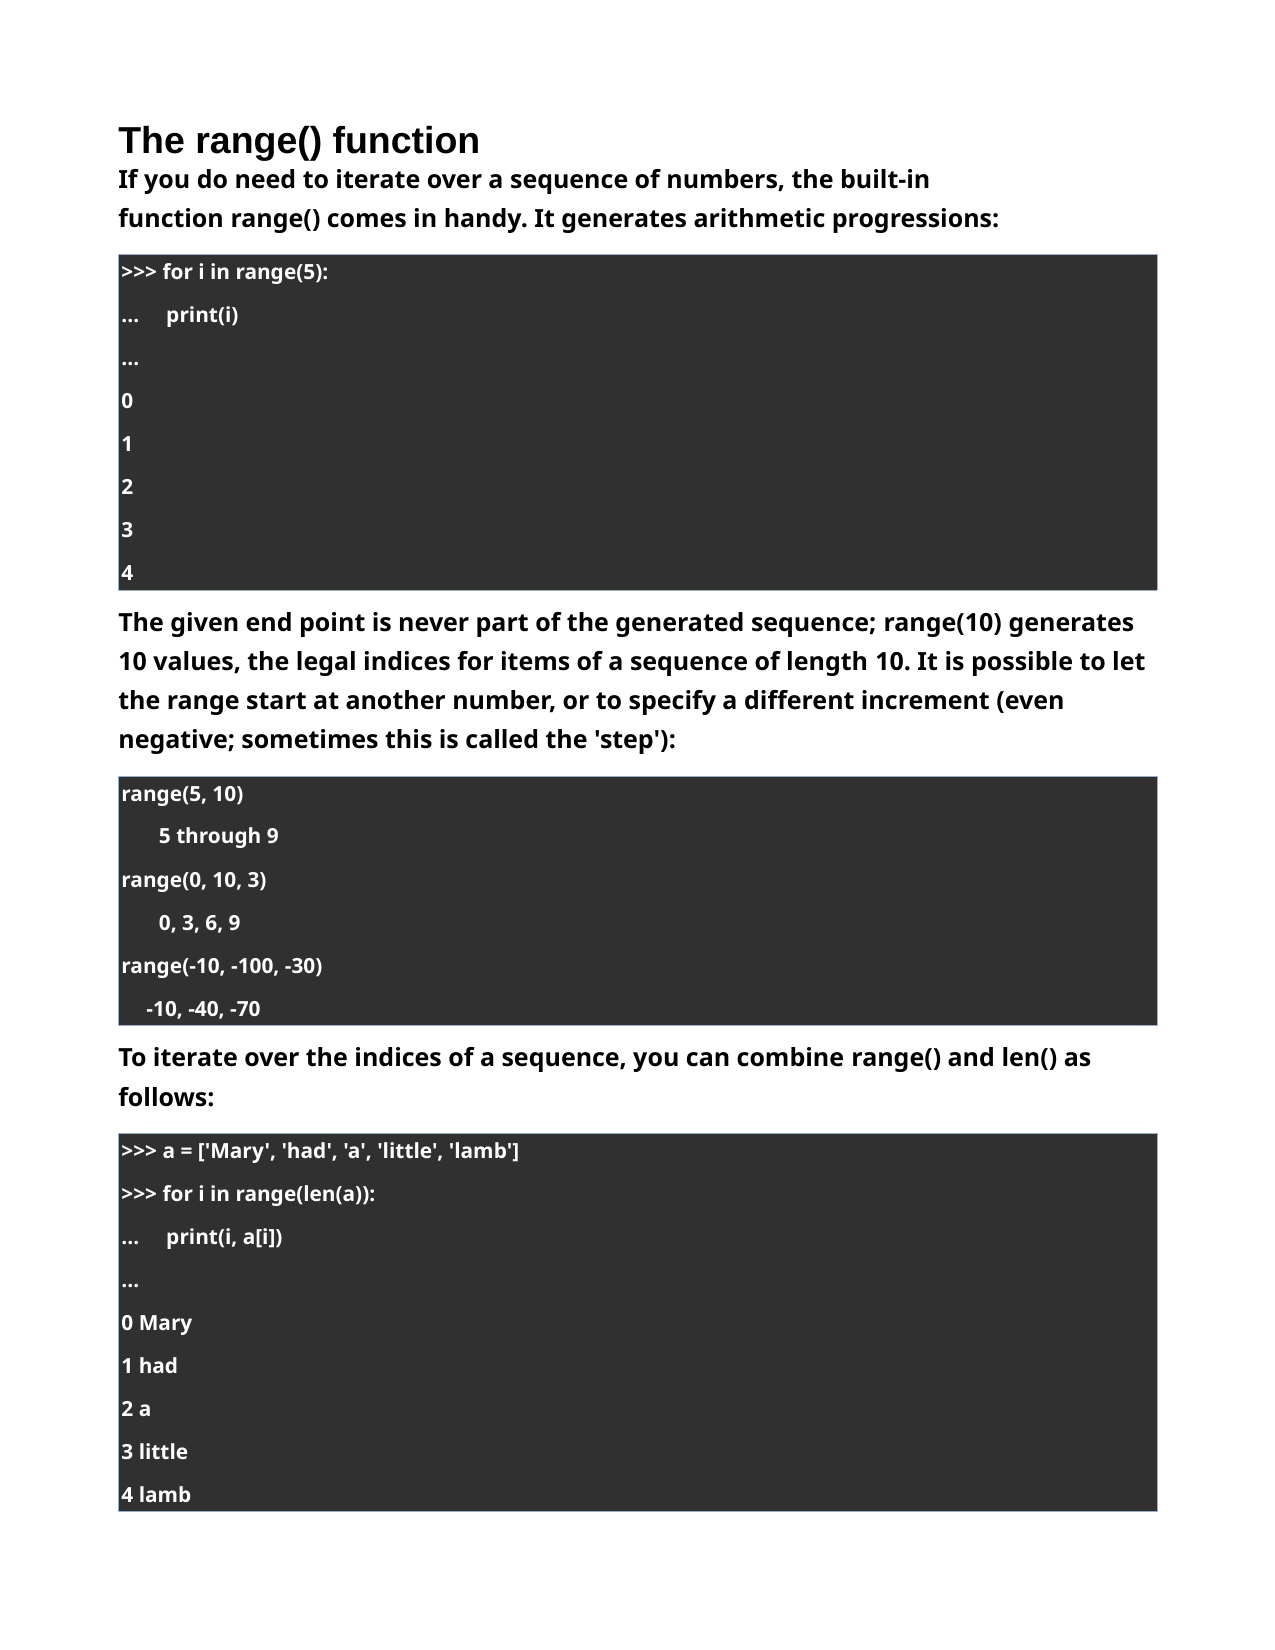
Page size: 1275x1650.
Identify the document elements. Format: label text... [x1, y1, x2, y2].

subtitle The range() function [118, 118, 1157, 161]
text ... [119, 340, 1157, 372]
text If you do need to iterate over a sequence of numbers, the built-in function range() comes in handy. It generates arithmetic progressions: [118, 161, 1157, 234]
text The given end point is never part of the generated sequence; range(10) generates 10 values, the legal indices for items of a sequence of length 10. It is possible to let the range start at another number, or to specify a different increment (even negative; sometimes this is called the 'step'): [118, 604, 1157, 756]
text 1 [119, 426, 1157, 458]
text 2 [119, 469, 1157, 501]
text 3 [119, 512, 1157, 544]
text 2 a [119, 1391, 1157, 1423]
text >>> for i in range(5): [119, 255, 1157, 286]
text 3 little [119, 1434, 1157, 1466]
text 0, 3, 6, 9 [119, 905, 1157, 936]
text range(0, 10, 3) [119, 862, 1157, 893]
text 5 through 9 [119, 819, 1157, 850]
text >>> a = ['Mary', 'had', 'a', 'little', 'lamb'] [119, 1134, 1157, 1164]
text 4 [119, 555, 1157, 590]
text 0 Mary [119, 1305, 1157, 1337]
text 1 had [119, 1348, 1157, 1379]
text ... [119, 1262, 1157, 1293]
text range(-10, -100, -30) [119, 948, 1157, 979]
text ... print(i, a[i]) [119, 1219, 1157, 1251]
text ... print(i) [119, 297, 1157, 329]
text To iterate over the indices of a sequence, you can combine range() and len() as follows: [118, 1040, 1157, 1113]
text >>> for i in range(len(a)): [119, 1176, 1157, 1207]
text -10, -40, -70 [119, 991, 1157, 1025]
text range(5, 10) [119, 777, 1157, 807]
text 4 lamb [119, 1477, 1157, 1511]
text 0 [119, 383, 1157, 415]
